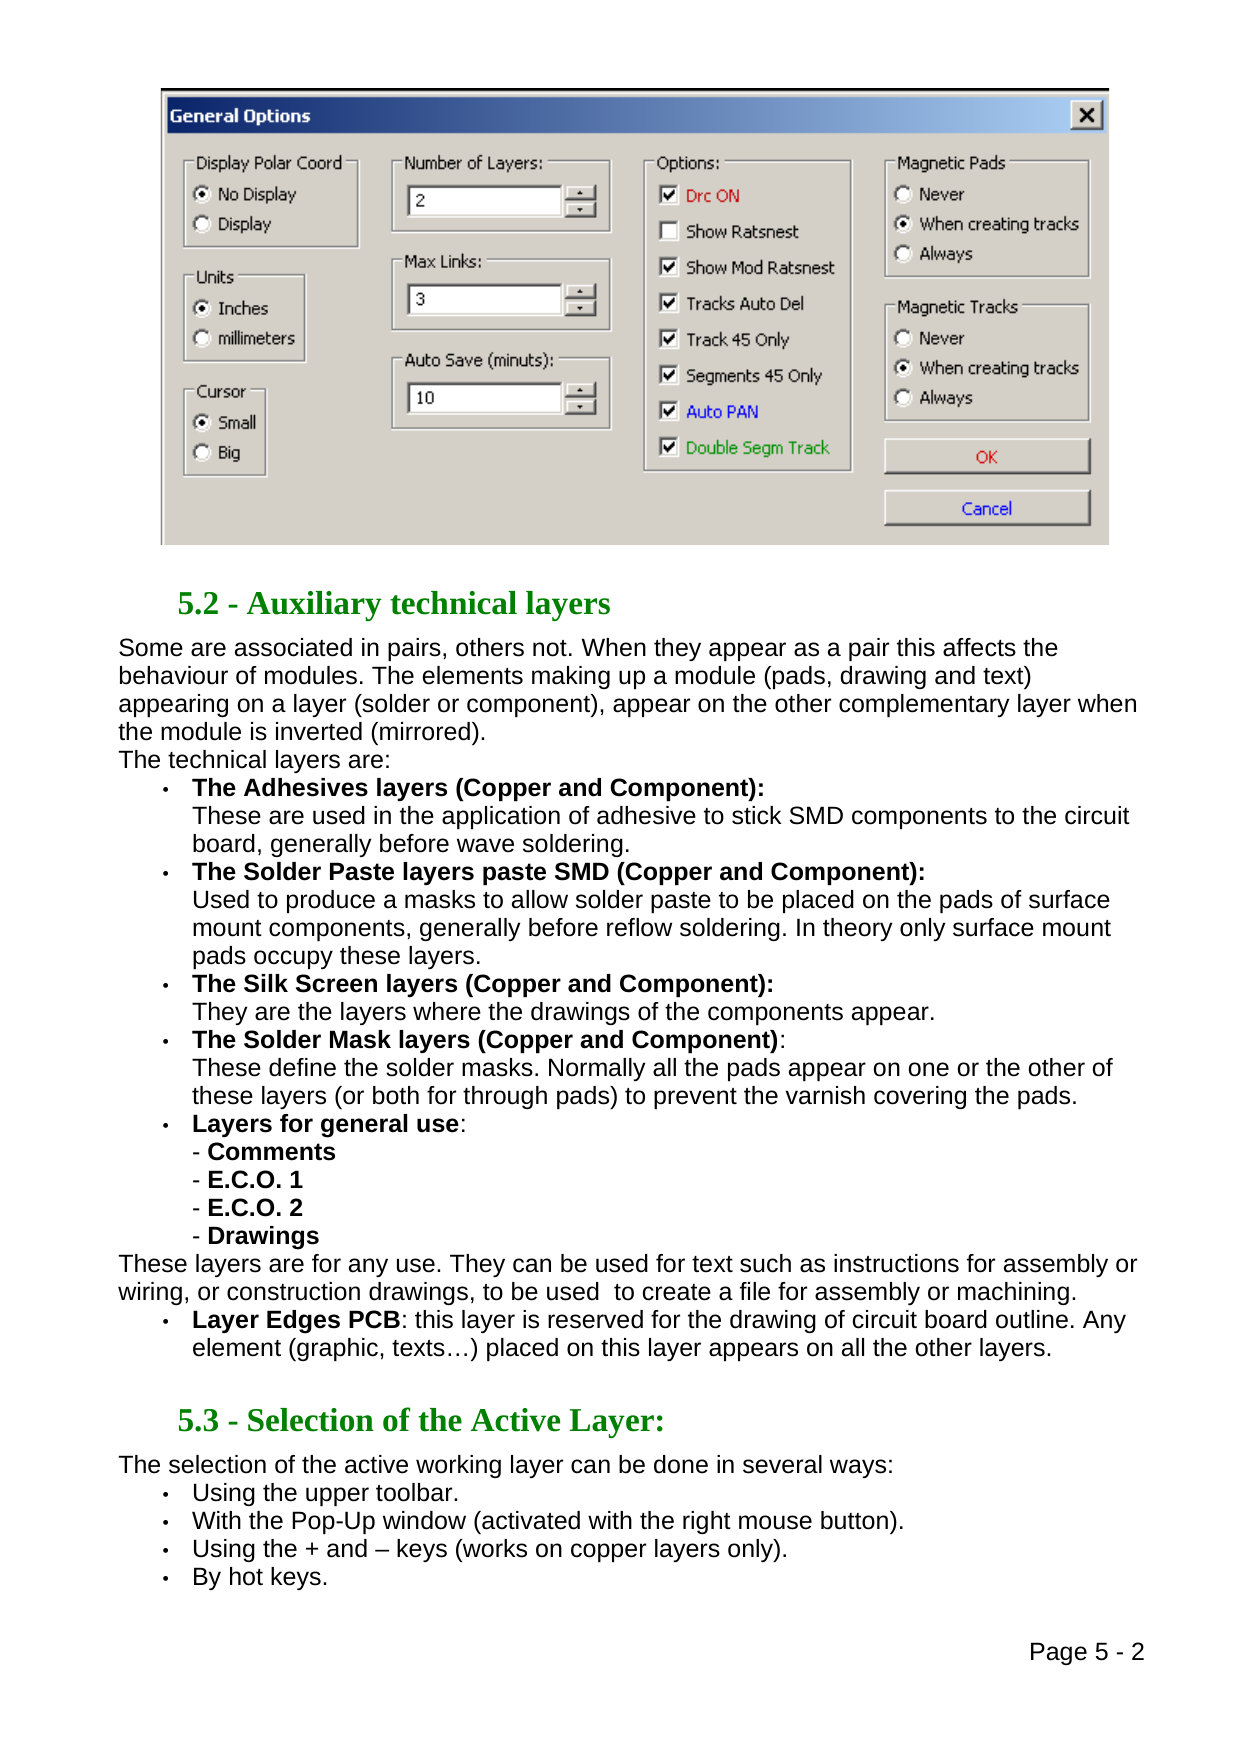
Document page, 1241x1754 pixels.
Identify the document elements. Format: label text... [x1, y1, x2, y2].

subtitle Auxiliary technical layers [177, 585, 1152, 622]
picture [160, 88, 1110, 545]
list The Solder Paste layers paste SMD (Copper and Component): Used to produce a masks to allow solder paste to be placed on the pads of surface mount components, generally before reflow soldering. In theory only surface mount pads occupy these layers. [162, 858, 1152, 970]
list Using the upper toolbar. [162, 1479, 1152, 1507]
text These layers are for any use. They can be used for text such as instructions for assembly or wiring, or construction drawings, to be used to create a file for assembly or machining. [118, 1250, 1152, 1306]
list The Adhesives layers (Copper and Component): These are used in the application of adhesive to stick SMD components to the circuit board, generally before wave soldering. [162, 774, 1152, 858]
text The technical layers are: [118, 746, 1152, 774]
list The Solder Mask layers (Copper and Component): These define the solder masks. Normally all the pads appear on one or the other of these layers (or both for through pads) to prevent the varnish covering the pads. [162, 1026, 1152, 1110]
list By hot keys. [162, 1563, 1152, 1591]
text Some are associated in pairs, others not. When they appear as a pair this affects the behaviour of modules. The elements making up a module (pads, drawing and text) appearing on a layer (solder or component), appear on the other complementary layer when the module is inverted (mirrored). [118, 633, 1152, 746]
text The selection of the active working layer can be done in several ways: [118, 1451, 1152, 1479]
list Using the + and – keys (works on copper layers only). [162, 1535, 1152, 1563]
list Layers for general use: - Comments - E.C.O. 1 - E.C.O. 2 - Drawings [162, 1110, 1152, 1250]
list Layer Edges PCB: this layer is reserved for the drawing of circuit board outline. Any element (graphic, texts…) placed on this layer appears on all the other layers. [162, 1306, 1152, 1362]
list The Silk Screen layers (Copper and Component): They are the layers where the drawings of the components appear. [162, 970, 1152, 1026]
subtitle Selection of the Active Layer: [177, 1402, 1152, 1439]
list With the Pop-Up window (activated with the right mouse button). [162, 1507, 1152, 1535]
